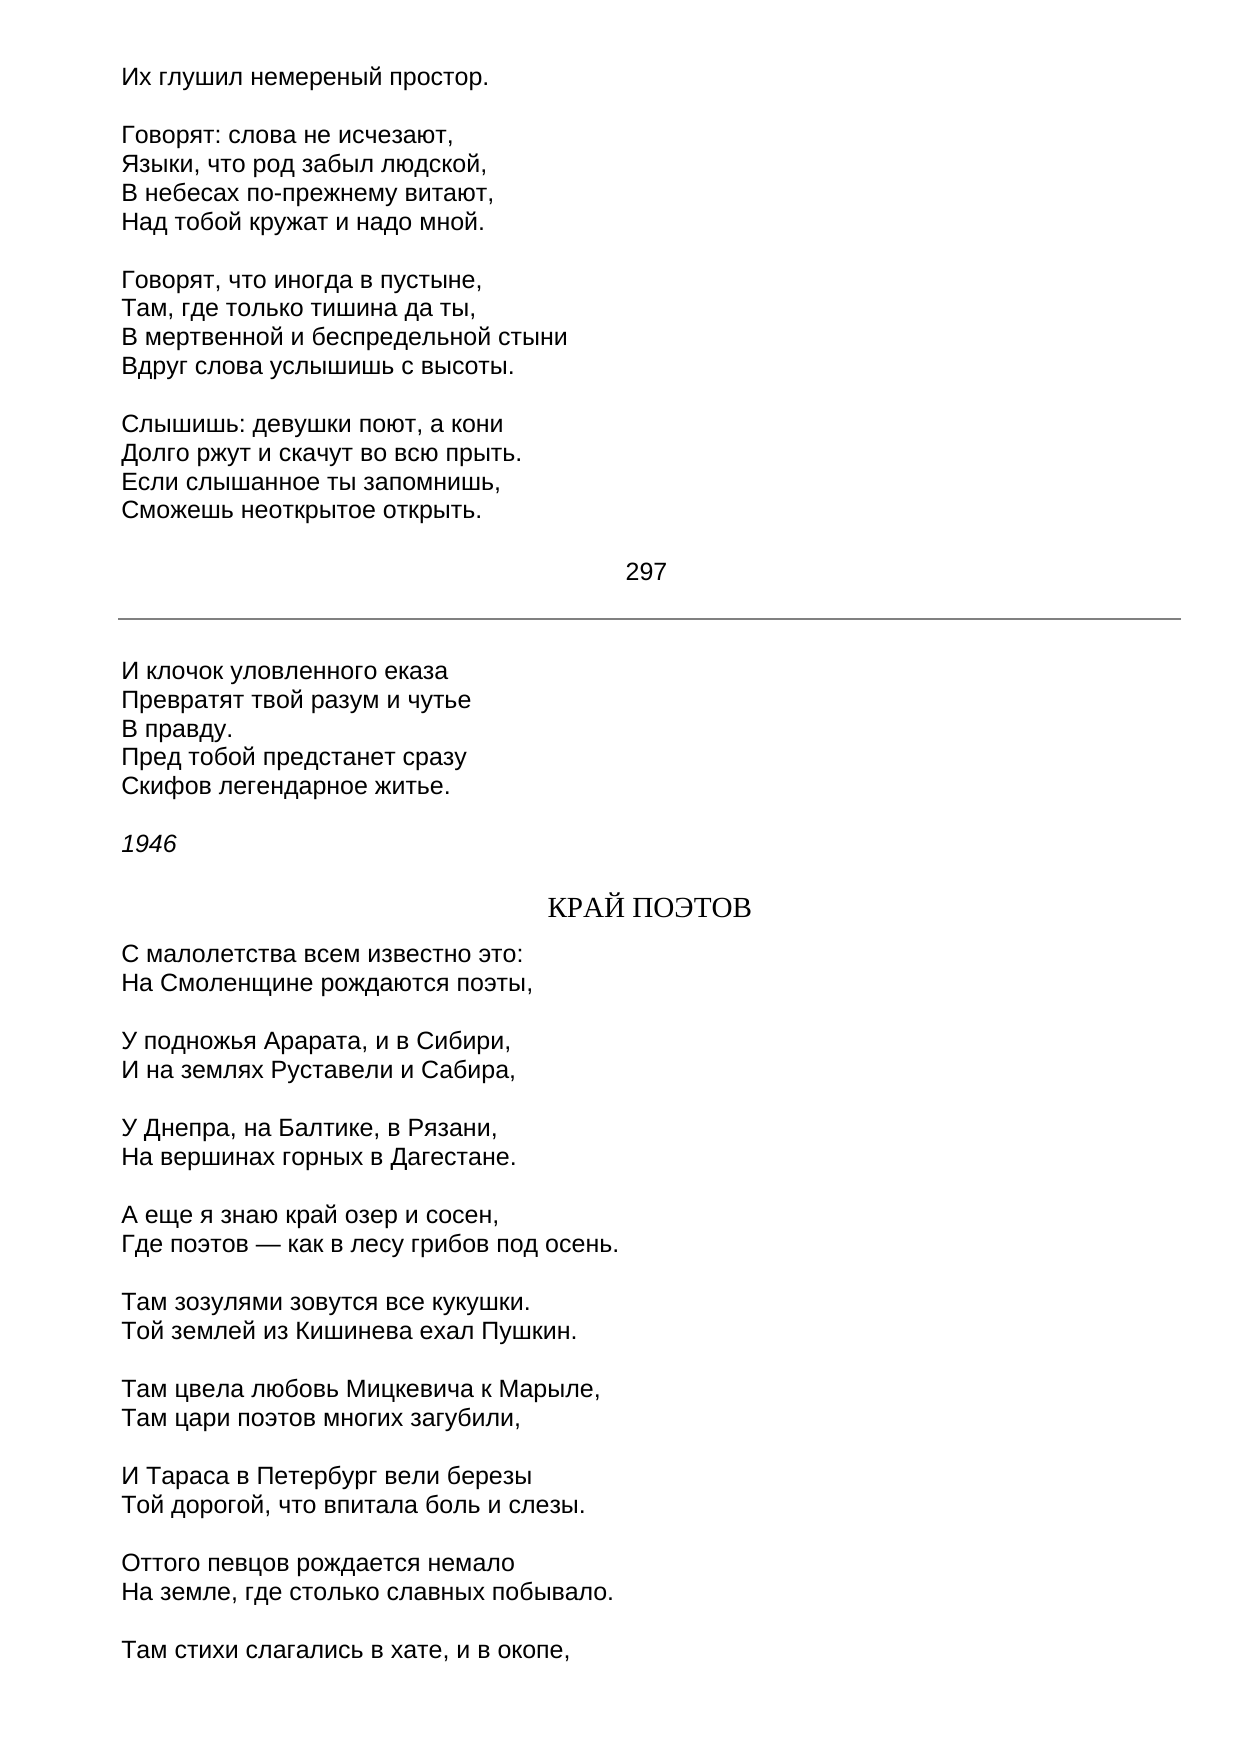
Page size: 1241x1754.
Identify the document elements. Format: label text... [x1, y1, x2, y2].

subtitle КРАЙ ПОЭТОВ [118, 890, 1181, 924]
table_header Их глушил немереный простор. Говорят: слова не исчезают, Языки, что род забыл людской, В небесах по-прежнему витают, Над тобой кружат и надо мной. Говорят, что иногда в пустыне, Там, где только тишина да ты, В мертвенной и беспредельной стыни Вдруг слова услышишь с высоты. Слышишь: девушки поют, а кони Долго ржут и скачут во всю прыть. Если слышанное ты запомнишь, Сможешь неоткрытое открыть. [118, 59, 597, 557]
text 297 [118, 557, 1181, 585]
table_header С малолетства всем известно это: На Смоленщине рождаются поэты, У подножья Арарата, и в Сибири, И на землях Руставели и Сабира, У Днепра, на Балтике, в Рязани, На вершинах горных в Дагестане. А еще я знаю край озер и сосен, Где поэтов — как в лесу грибов под осень. Там зозулями зовутся все кукушки. Той землей из Кишинева ехал Пушкин. Там цвела любовь Мицкевича к Марыле, Там цари поэтов многих загубили, И Тараса в Петербург вели березы Той дорогой, что впитала боль и слезы. Оттого певцов рождается немало На земле, где столько славных побывало. Там стихи слагались в хате, и в окопе, [118, 936, 638, 1667]
table_header И клочок уловленного еказа Превратят твой разум и чутье В правду. Пред тобой предстанет сразу Скифов легендарное житье. 1946 [118, 653, 495, 876]
